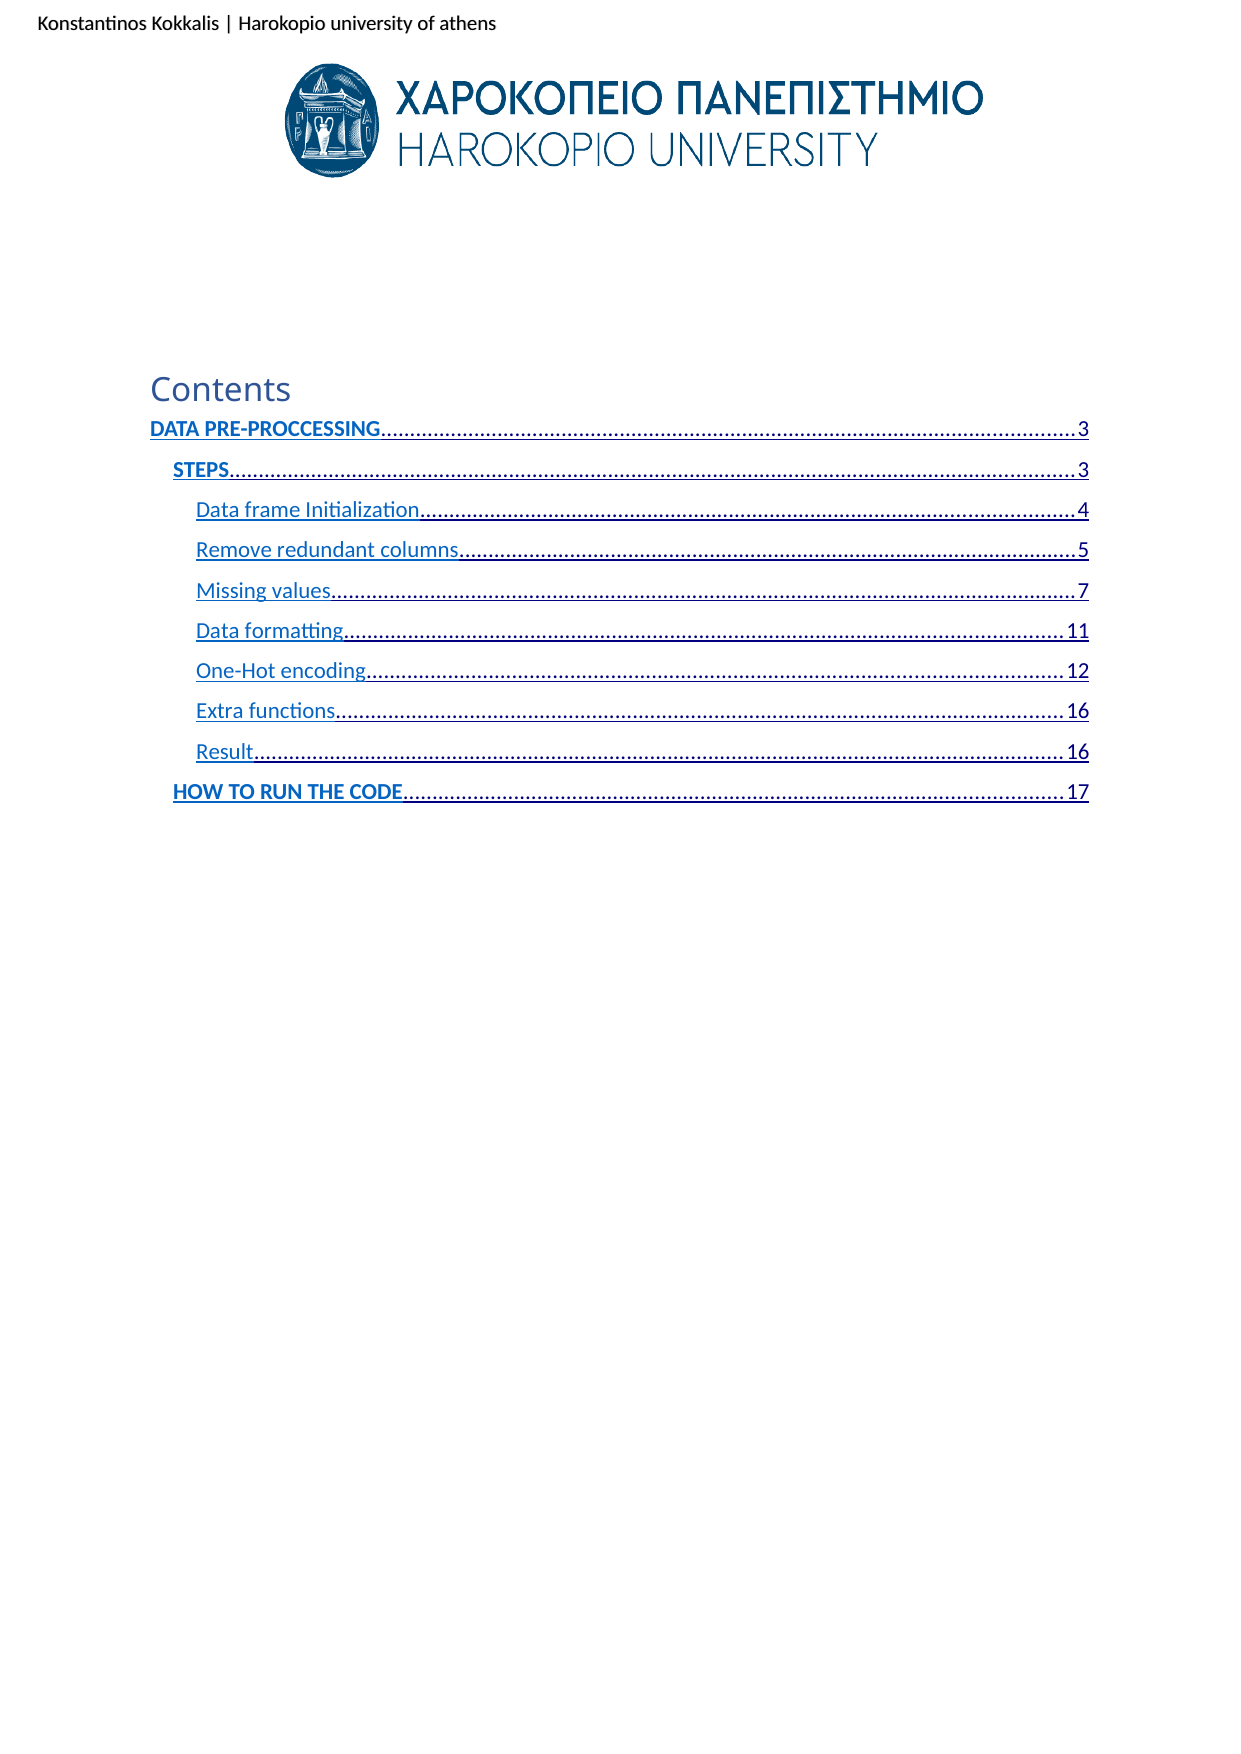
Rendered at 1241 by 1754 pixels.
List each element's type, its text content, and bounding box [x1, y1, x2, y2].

text STEPS 3 [173, 455, 1090, 483]
text One-Hot encoding 12 [196, 656, 1090, 684]
text DATA PRE-PROCCESSING 3 [150, 414, 1090, 442]
text Data formatting 11 [196, 616, 1090, 644]
text Result 16 [196, 737, 1090, 765]
text HOW TO RUN THE CODE 17 [173, 777, 1090, 805]
text Remove redundant columns 5 [196, 535, 1090, 563]
text Missing values 7 [196, 576, 1090, 604]
text Data frame Initialization 4 [196, 495, 1090, 523]
text Extra functions 16 [196, 697, 1090, 725]
subtitle Contents [150, 366, 1090, 411]
